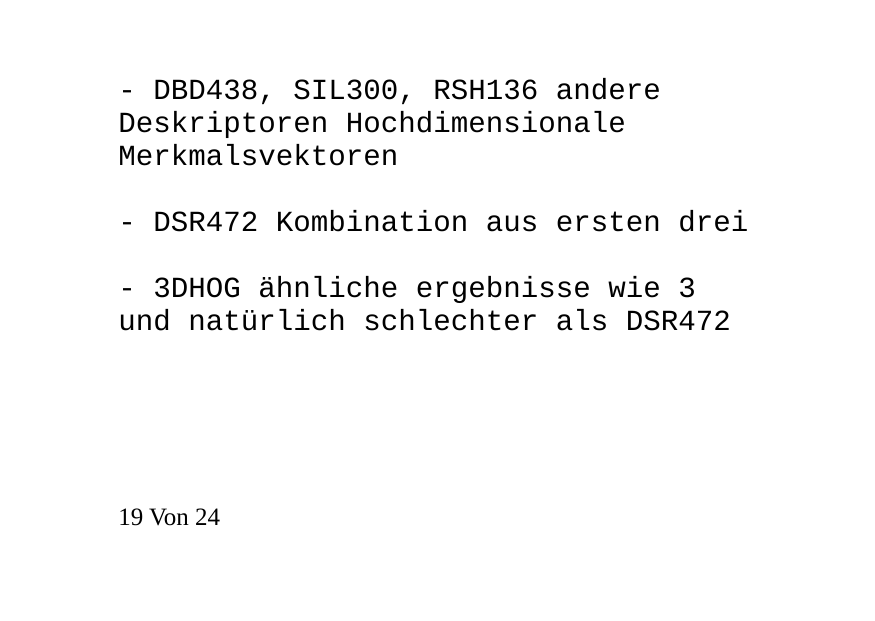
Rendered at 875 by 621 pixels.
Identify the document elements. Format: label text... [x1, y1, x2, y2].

text - DBD438, SIL300, RSH136 andere Deskriptoren Hochdimensionale Merkmalsvektoren [118, 75, 756, 174]
text - 3DHOG ähnliche ergebnisse wie 3 und natürlich schlechter als DSR472 [118, 273, 756, 339]
text - DSR472 Kombination aus ersten drei [118, 207, 756, 240]
